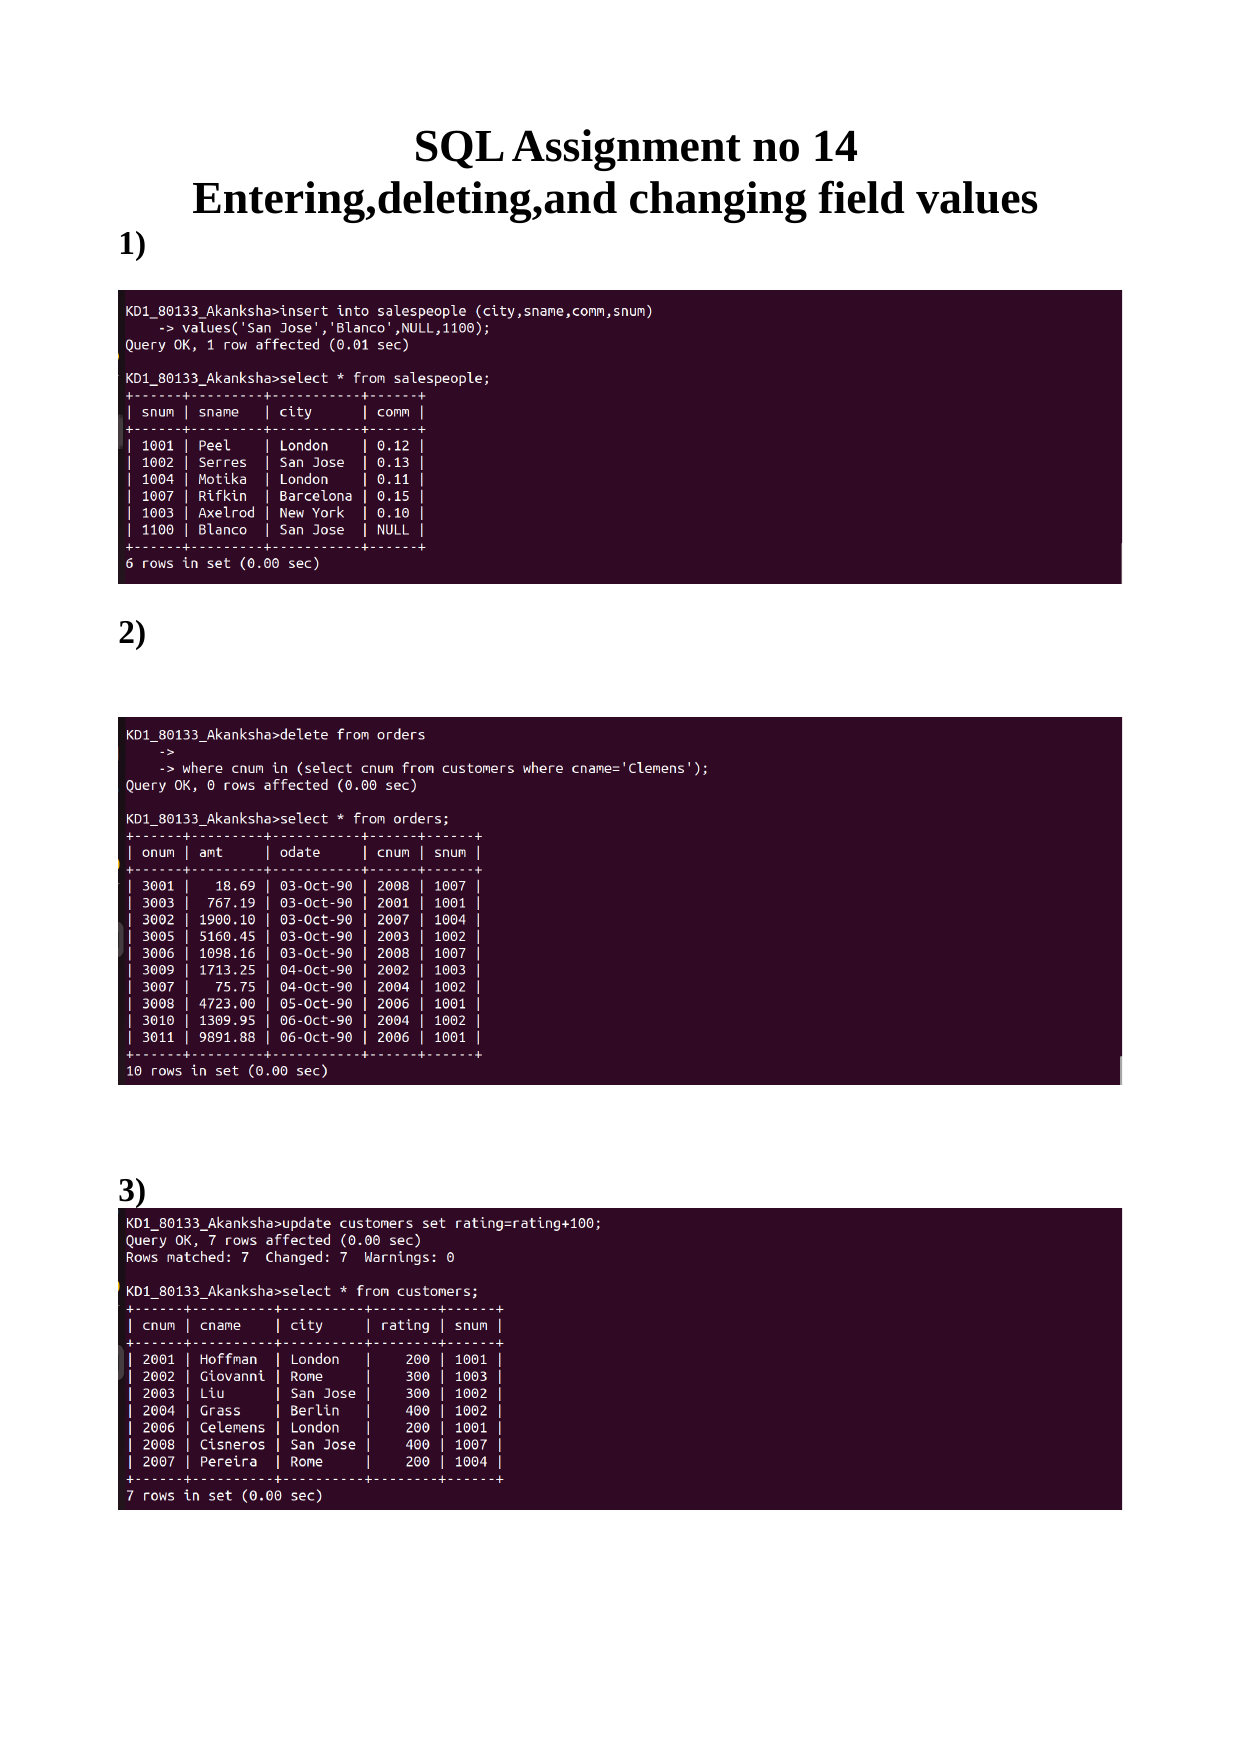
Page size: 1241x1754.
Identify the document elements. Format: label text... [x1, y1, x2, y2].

text SQL Assignment no 14 [118, 118, 1122, 171]
text 3) [118, 1171, 1122, 1208]
picture [118, 290, 1123, 584]
text 1) [118, 223, 1122, 262]
picture [118, 717, 1123, 1085]
text Entering,deleting,and changing field values [118, 171, 1122, 223]
text 2) [118, 612, 1122, 651]
picture [118, 1208, 1123, 1510]
